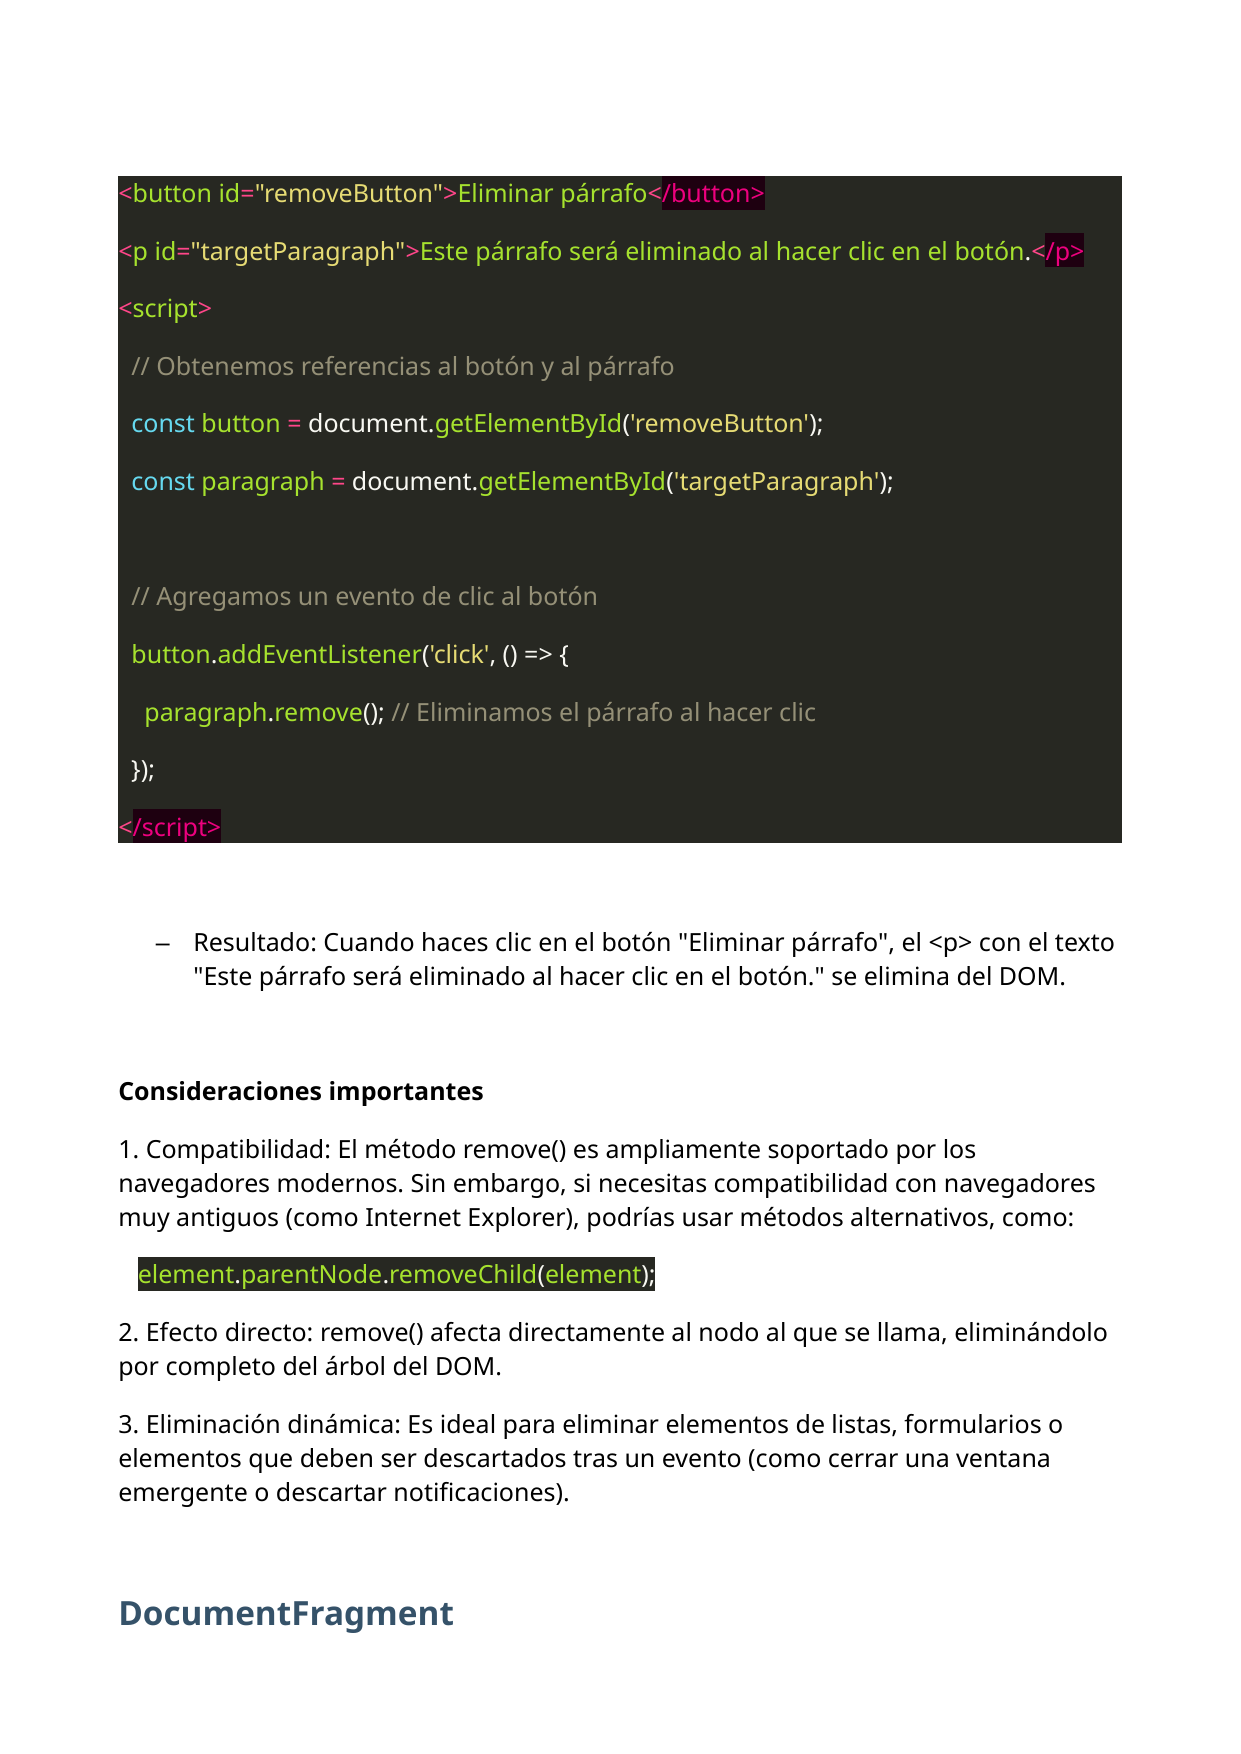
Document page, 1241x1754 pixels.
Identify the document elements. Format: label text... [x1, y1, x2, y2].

text <p id="targetParagraph">Este párrafo será eliminado al hacer clic en el botón.</p> [118, 233, 1122, 267]
text 3. Eliminación dinámica: Es ideal para eliminar elementos de listas, formularios o elementos que deben ser descartados tras un evento (como cerrar una ventana emergente o descartar notificaciones). [118, 1406, 1122, 1509]
text DocumentFragment [118, 1590, 1122, 1635]
text <button id="removeButton">Eliminar párrafo</button> [118, 176, 1122, 210]
text // Agregamos un evento de clic al botón [118, 579, 1122, 613]
text Consideraciones importantes [118, 1074, 1122, 1108]
text }); [118, 752, 1122, 786]
text 2. Efecto directo: remove() afecta directamente al nodo al que se llama, eliminándolo por completo del árbol del DOM. [118, 1315, 1122, 1383]
list Resultado: Cuando haces clic en el botón "Eliminar párrafo", el <p> con el texto "Este párrafo será eliminado al hacer clic en el botón." se elimina del DOM. [156, 924, 1122, 993]
text <script> [118, 291, 1122, 325]
text element.parentNode.removeChild(element); [118, 1257, 1122, 1291]
text 1. Compatibilidad: El método remove() es ampliamente soportado por los navegadores modernos. Sin embargo, si necesitas compatibilidad con navegadores muy antiguos (como Internet Explorer), podrías usar métodos alternativos, como: [118, 1131, 1122, 1234]
text </script> [118, 809, 1122, 843]
text // Obtenemos referencias al botón y al párrafo [118, 348, 1122, 383]
text button.addEventListener('click', () => { [118, 637, 1122, 671]
text const paragraph = document.getElementById('targetParagraph'); [118, 464, 1122, 498]
text paragraph.remove(); // Eliminamos el párrafo al hacer clic [118, 694, 1122, 728]
text const button = document.getElementById('removeButton'); [118, 406, 1122, 440]
